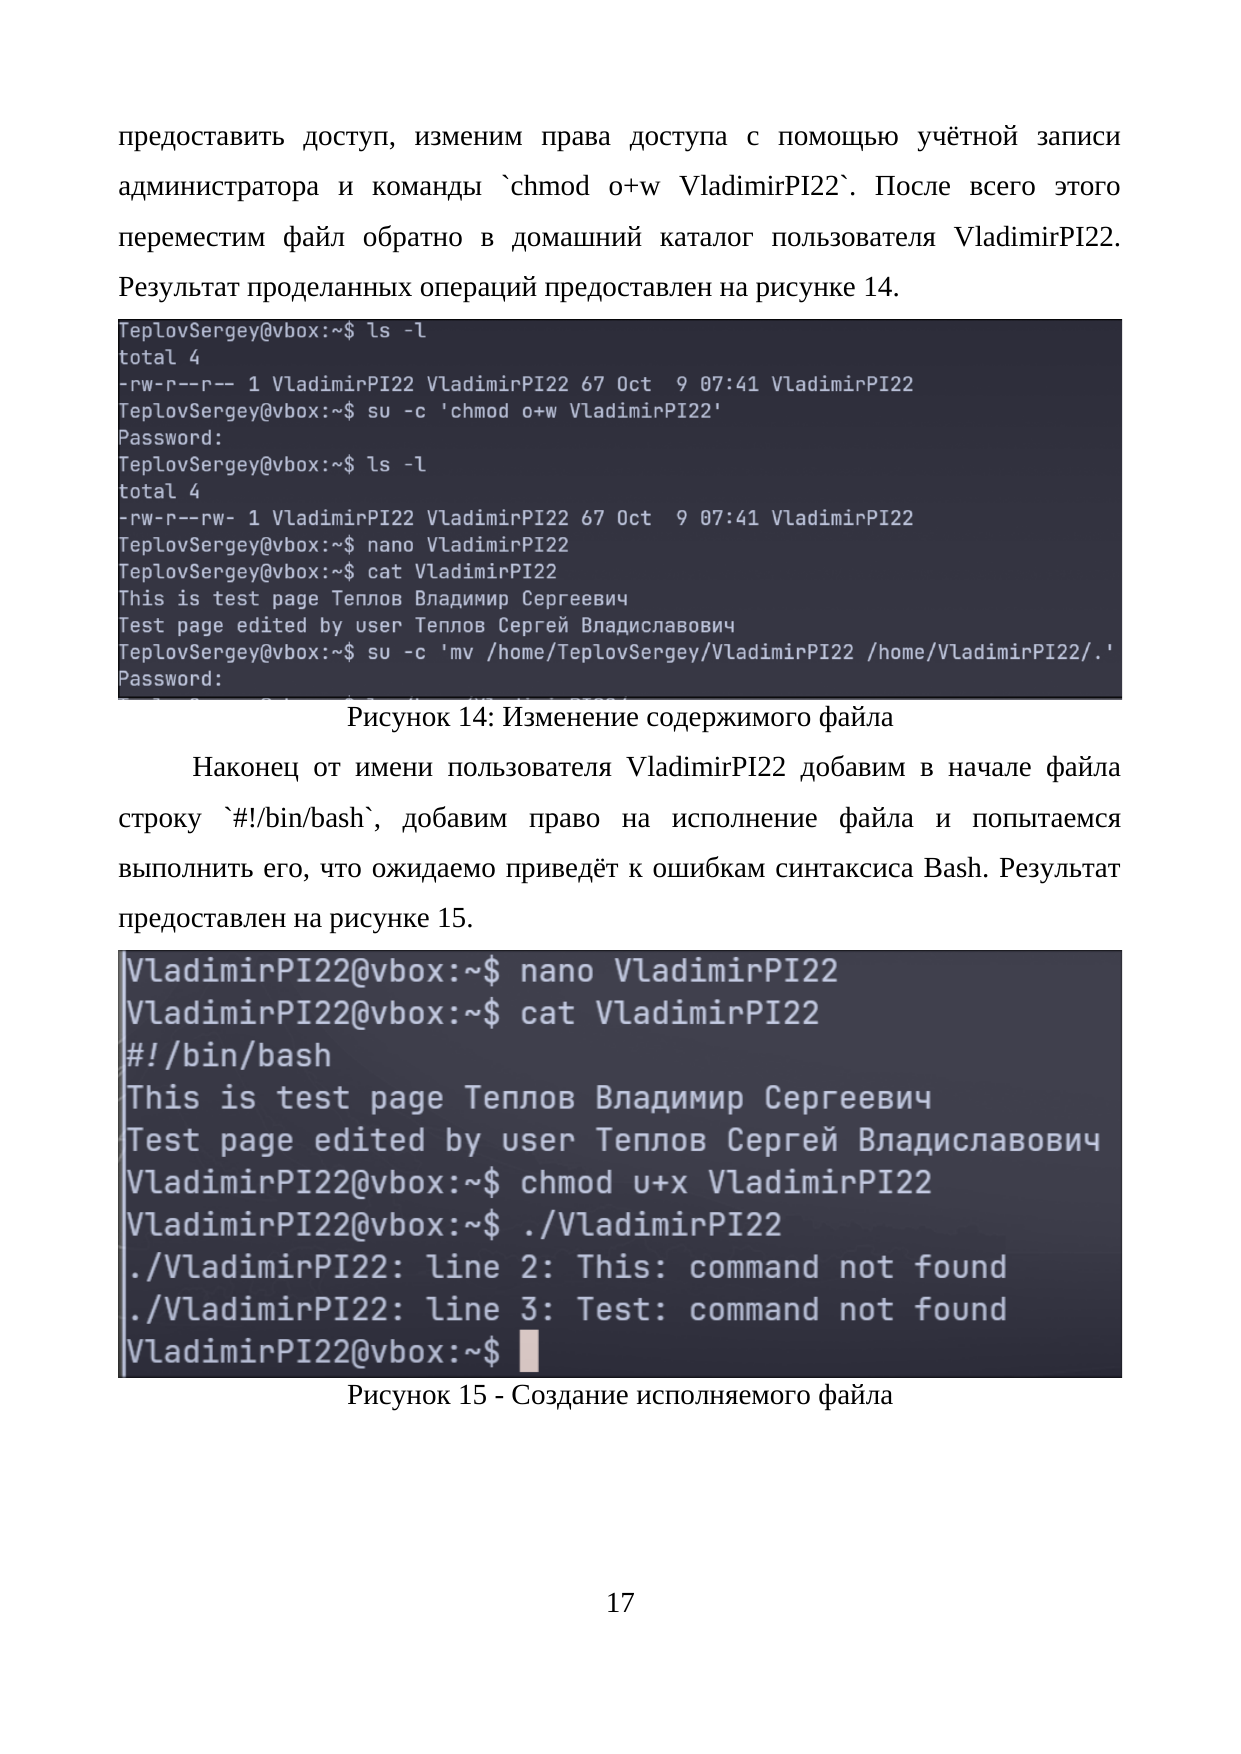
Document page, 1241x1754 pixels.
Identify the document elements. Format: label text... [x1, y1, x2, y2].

picture [118, 319, 1123, 700]
text Рисунок 14: Изменение содержимого файла [118, 700, 1122, 733]
text предоставить доступ, изменим права доступа с помощью учётной записи администратора и команды `chmod o+w VladimirPI22`. После всего этого переместим файл обратно в домашний каталог пользователя VladimirPI22. Результат проделанных операций предоставлен на рисунке 14. [118, 118, 1122, 303]
text Наконец от имени пользователя VladimirPI22 добавим в начале файла строку `#!/bin/bash`, добавим право на исполнение файла и попытаемся выполнить его, что ожидаемо приведёт к ошибкам синтаксиса Bash. Результат предоставлен на рисунке 15. [118, 749, 1122, 934]
picture [118, 950, 1123, 1378]
text Рисунок 15 - Создание исполняемого файла [118, 1378, 1122, 1411]
